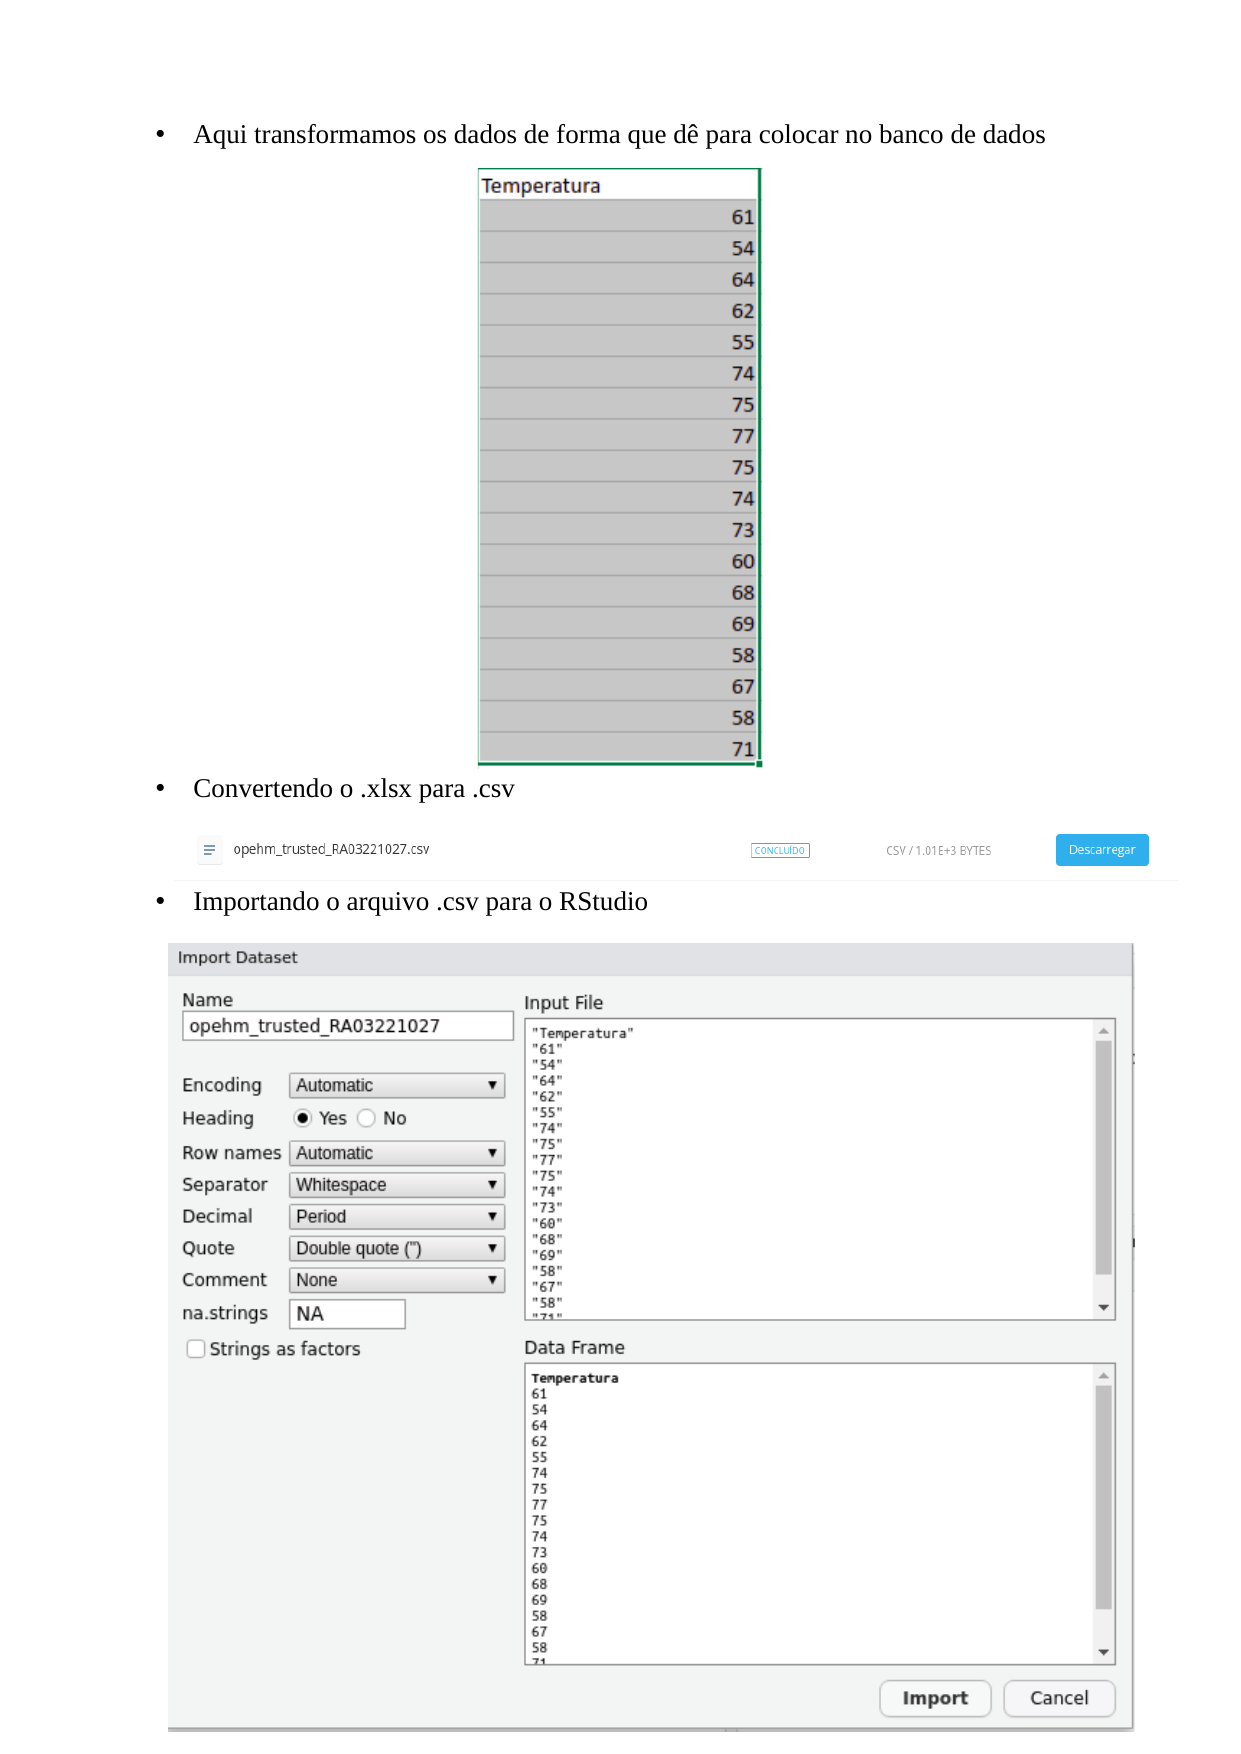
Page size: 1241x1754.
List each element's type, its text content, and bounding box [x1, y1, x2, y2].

list Importando o arquivo .csv para o RStudio [156, 823, 1122, 916]
picture [174, 822, 1179, 881]
picture [168, 943, 1135, 1732]
list Aqui transformamos os dados de forma que dê para colocar no banco de dados [156, 118, 1122, 149]
list Convertendo o .xlsx para .csv [156, 772, 1122, 804]
picture [477, 168, 763, 769]
